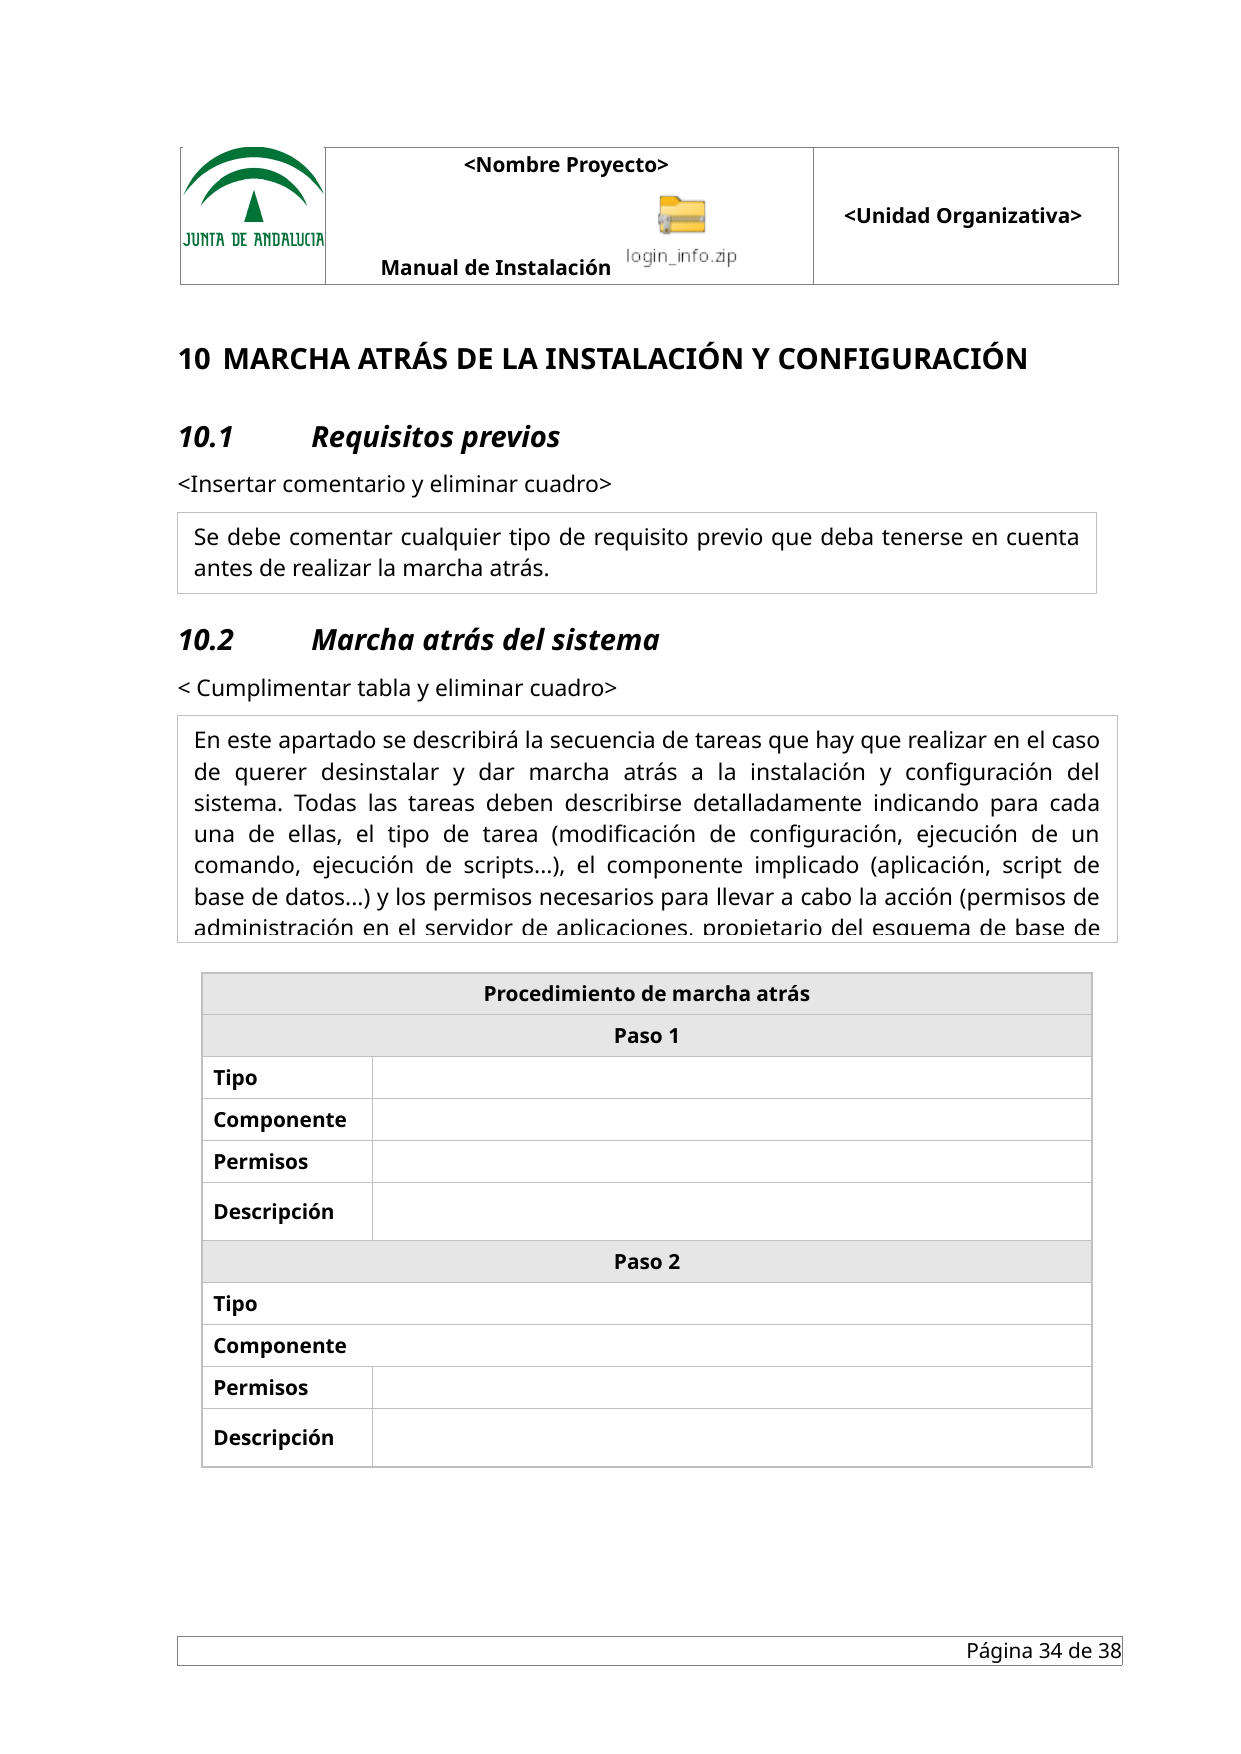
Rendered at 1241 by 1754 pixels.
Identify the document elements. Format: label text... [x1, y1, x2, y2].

table_cell Tipo [203, 1283, 372, 1324]
table_cell Permisos [203, 1141, 372, 1182]
table_cell [373, 1141, 1091, 1182]
subtitle Marcha atrás del sistema [177, 619, 1122, 659]
table_cell Permisos [203, 1367, 372, 1408]
text <Insertar comentario y eliminar cuadro> [177, 468, 1122, 499]
text < Cumplimentar tabla y eliminar cuadro> [177, 672, 1122, 703]
subtitle MARCHA ATRÁS DE LA INSTALACIÓN Y CONFIGURACIÓN [177, 339, 1122, 378]
table_cell [373, 1099, 1091, 1140]
table_cell Paso 1 [203, 1015, 1091, 1056]
text Se debe comentar cualquier tipo de requisito previo que deba tenerse en cuenta antes de realizar la marcha atrás. [194, 521, 1080, 583]
table_cell [373, 1283, 1091, 1324]
table_cell Componente [203, 1099, 372, 1140]
table_cell [373, 1057, 1091, 1098]
table_cell [373, 1183, 1091, 1240]
subtitle Requisitos previos [177, 416, 1122, 456]
table_header Procedimiento de marcha atrás [203, 974, 1091, 1014]
table_cell Paso 2 [203, 1241, 1091, 1282]
table_cell [373, 1409, 1091, 1466]
table_cell Descripción [203, 1183, 372, 1240]
table_cell Tipo [203, 1057, 372, 1098]
text En este apartado se describirá la secuencia de tareas que hay que realizar en el caso de querer desinstalar y dar marcha atrás a la instalación y configuración del sistema. Todas las tareas deben describirse detalladamente indicando para cada una de ellas, el tipo de tarea (modificación de configuración, ejecución de un comando, ejecución de scripts...), el componente implicado (aplicación, script de base de datos...) y los permisos necesarios para llevar a cabo la acción (permisos de administración en el servidor de aplicaciones, propietario del esquema de base de datos...). [194, 724, 1101, 934]
table_cell [373, 1367, 1091, 1408]
table_cell Componente [203, 1325, 372, 1366]
table_cell [373, 1325, 1091, 1366]
table_cell Descripción [203, 1409, 372, 1466]
